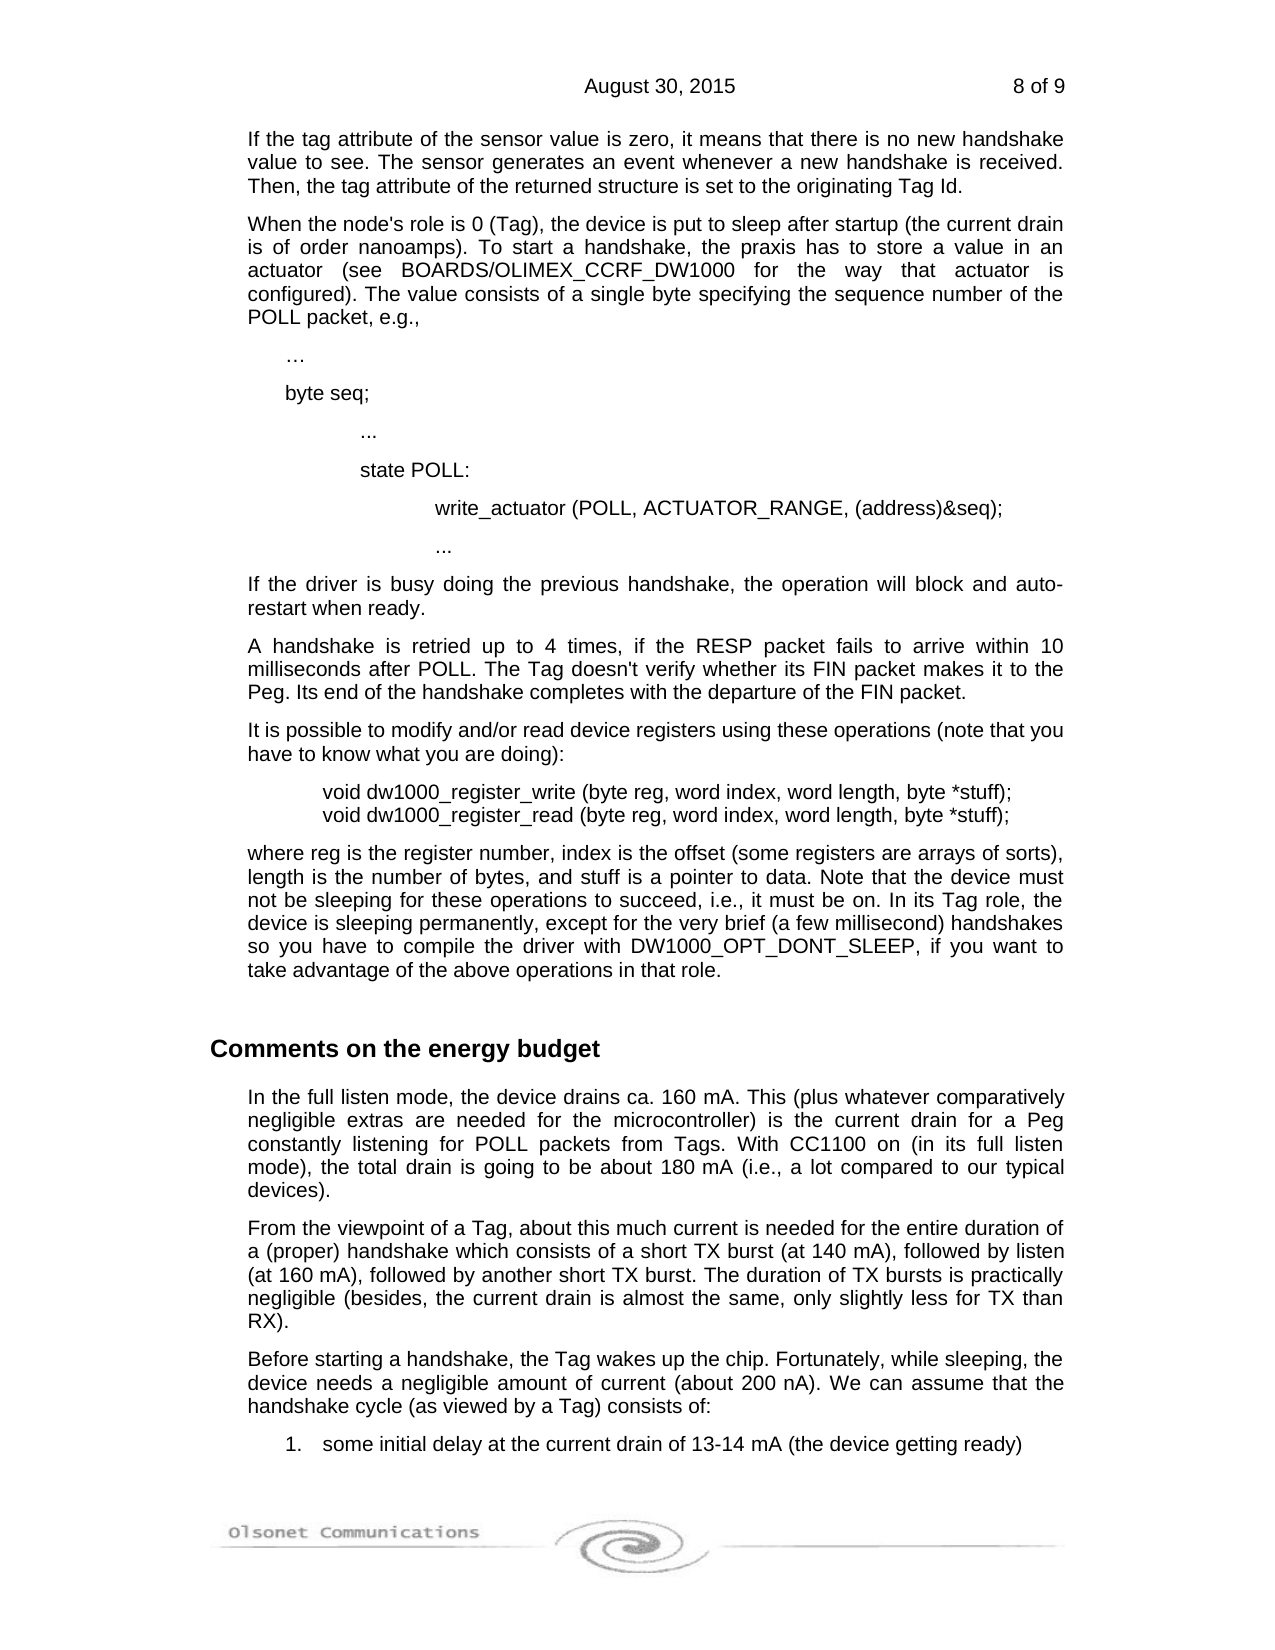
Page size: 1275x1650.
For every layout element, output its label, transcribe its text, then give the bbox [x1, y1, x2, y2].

text void dw1000_register_write (byte reg, word index, word length, byte *stuff); [247, 781, 1065, 804]
text Before starting a handshake, the Tag wakes up the chip. Fortunately, while sleeping, the device needs a negligible amount of current (about 200 nA). We can assume that the handshake cycle (as viewed by a Tag) consists of: [247, 1348, 1065, 1418]
text write_actuator (POLL, ACTUATOR_RANGE, (address)&seq); [360, 496, 1065, 520]
text … [285, 343, 1065, 367]
text byte seq; [285, 382, 1065, 405]
text where reg is the register number, index is the offset (some registers are arrays of sorts), length is the number of bytes, and stuff is a pointer to data. Note that the device must not be sleeping for these operations to succeed, i.e., it must be on. In its Tag role, the device is sleeping permanently, except for the very brief (a few millisecond) handshakes so you have to compile the driver with DW1000_OPT_DONT_SLEEP, if you want to take advantage of the above operations in that role. [247, 842, 1065, 981]
text From the viewpoint of a Tag, about this much current is needed for the entire duration of a (proper) handshake which consists of a short TX burst (at 140 mA), followed by listen (at 160 mA), followed by another short TX burst. The duration of TX bursts is practically negligible (besides, the current drain is almost the same, only slightly less for TX than RX). [247, 1217, 1065, 1333]
text It is possible to modify and/or read device registers using these operations (note that you have to know what you are doing): [247, 719, 1065, 766]
text ... [360, 535, 1065, 558]
list some initial delay at the current drain of 13-14 mA (the device getting ready) [285, 1433, 1065, 1456]
text A handshake is retried up to 4 times, if the RESP packet fails to arrive within 10 milliseconds after POLL. The Tag doesn't verify whether its FIN packet makes it to the Peg. Its end of the handshake completes with the departure of the FIN packet. [247, 634, 1065, 704]
text state POLL: [360, 458, 1065, 481]
subtitle Comments on the energy budget [210, 1034, 1065, 1062]
text If the tag attribute of the sensor value is zero, it means that there is no new handshake value to see. The sensor generates an event whenever a new handshake is received. Then, the tag attribute of the returned structure is set to the originating Tag Id. [247, 128, 1065, 197]
text ... [360, 420, 1065, 443]
text If the driver is busy doing the previous handshake, the operation will block and auto-restart when ready. [247, 573, 1065, 619]
text In the full listen mode, the device drains ca. 160 mA. This (plus whatever comparatively negligible extras are needed for the microcontroller) is the current drain for a Peg constantly listening for POLL packets from Tags. With CC1100 on (in its full listen mode), the total drain is going to be about 180 mA (i.e., a lot compared to our typical devices). [247, 1086, 1065, 1202]
text When the node's role is 0 (Tag), the device is put to sleep after startup (the current drain is of order nanoamps). To start a handshake, the praxis has to store a value in an actuator (see BOARDS/OLIMEX_CCRF_DW1000 for the way that actuator is configured). The value consists of a single byte specifying the sequence number of the POLL packet, e.g., [247, 212, 1065, 328]
picture [210, 1504, 1065, 1596]
text void dw1000_register_read (byte reg, word index, word length, byte *stuff); [247, 804, 1065, 827]
